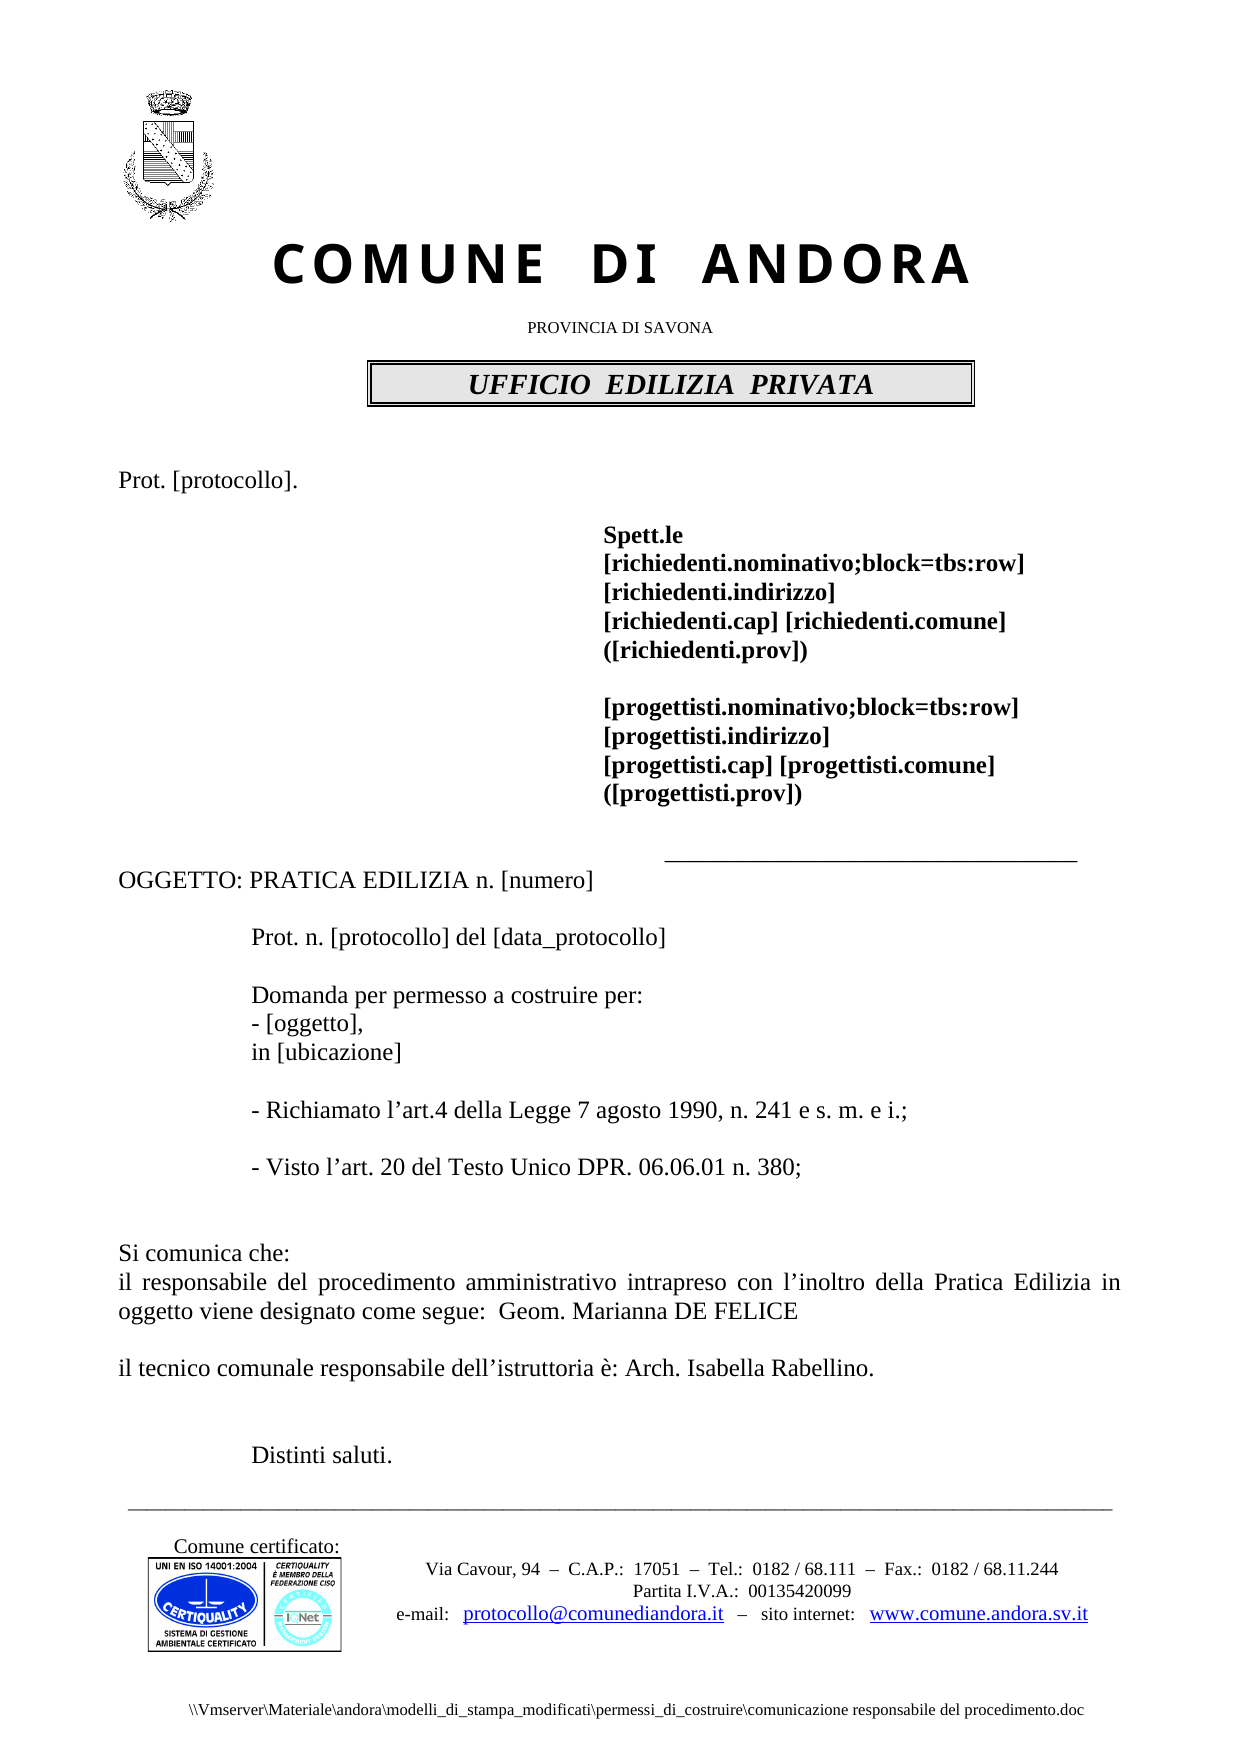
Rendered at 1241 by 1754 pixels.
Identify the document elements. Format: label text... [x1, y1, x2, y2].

text OGGETTO: PRATICA EDILIZIA n. [numero] [118, 865, 1122, 893]
table_header [383, 520, 596, 692]
text Distinti saluti. [118, 1440, 1122, 1468]
text PROVINCIA DI SAVONA [118, 318, 1122, 337]
text - Visto l’art. 20 del Testo Unico DPR. 06.06.01 n. 380; [251, 1152, 1122, 1181]
table_cell [383, 692, 596, 807]
text _________________________________ [118, 836, 1122, 865]
text il responsabile del procedimento amministrativo intrapreso con l’inoltro della Pratica Edilizia in oggetto viene designato come segue: Geom. Marianna DE FELICE [118, 1267, 1122, 1325]
table_cell [118, 692, 383, 807]
text Si comunica che: [118, 1238, 1122, 1267]
text in [ubicazione] [118, 1037, 1122, 1066]
text COMUNE DI ANDORA [118, 225, 1122, 299]
text UFFICIO EDILIZIA PRIVATA [373, 367, 969, 400]
table_cell [progettisti.nominativo;block=tbs:row] [progettisti.indirizzo] [progettisti.cap] [progettisti.comune] ([progettisti.prov]) [596, 692, 1122, 807]
text il tecnico comunale responsabile dell’istruttoria è: Arch. Isabella Rabellino. [118, 1353, 1122, 1382]
picture [118, 88, 219, 225]
text Prot. [protocollo]. [118, 465, 1122, 493]
picture [147, 1557, 342, 1652]
text - [oggetto], [118, 1008, 1122, 1037]
table_header [118, 520, 383, 692]
text Domanda per permesso a costruire per: [118, 980, 1122, 1008]
text - Richiamato l’art.4 della Legge 7 agosto 1990, n. 241 e s. m. e i.; [118, 1095, 1122, 1123]
text Prot. n. [protocollo] del [data_protocollo] [118, 922, 1122, 951]
table_header Spett.le [richiedenti.nominativo;block=tbs:row] [richiedenti.indirizzo] [richiedenti.cap] [richiedenti.comune] ([richiedenti.prov]) [596, 520, 1122, 692]
